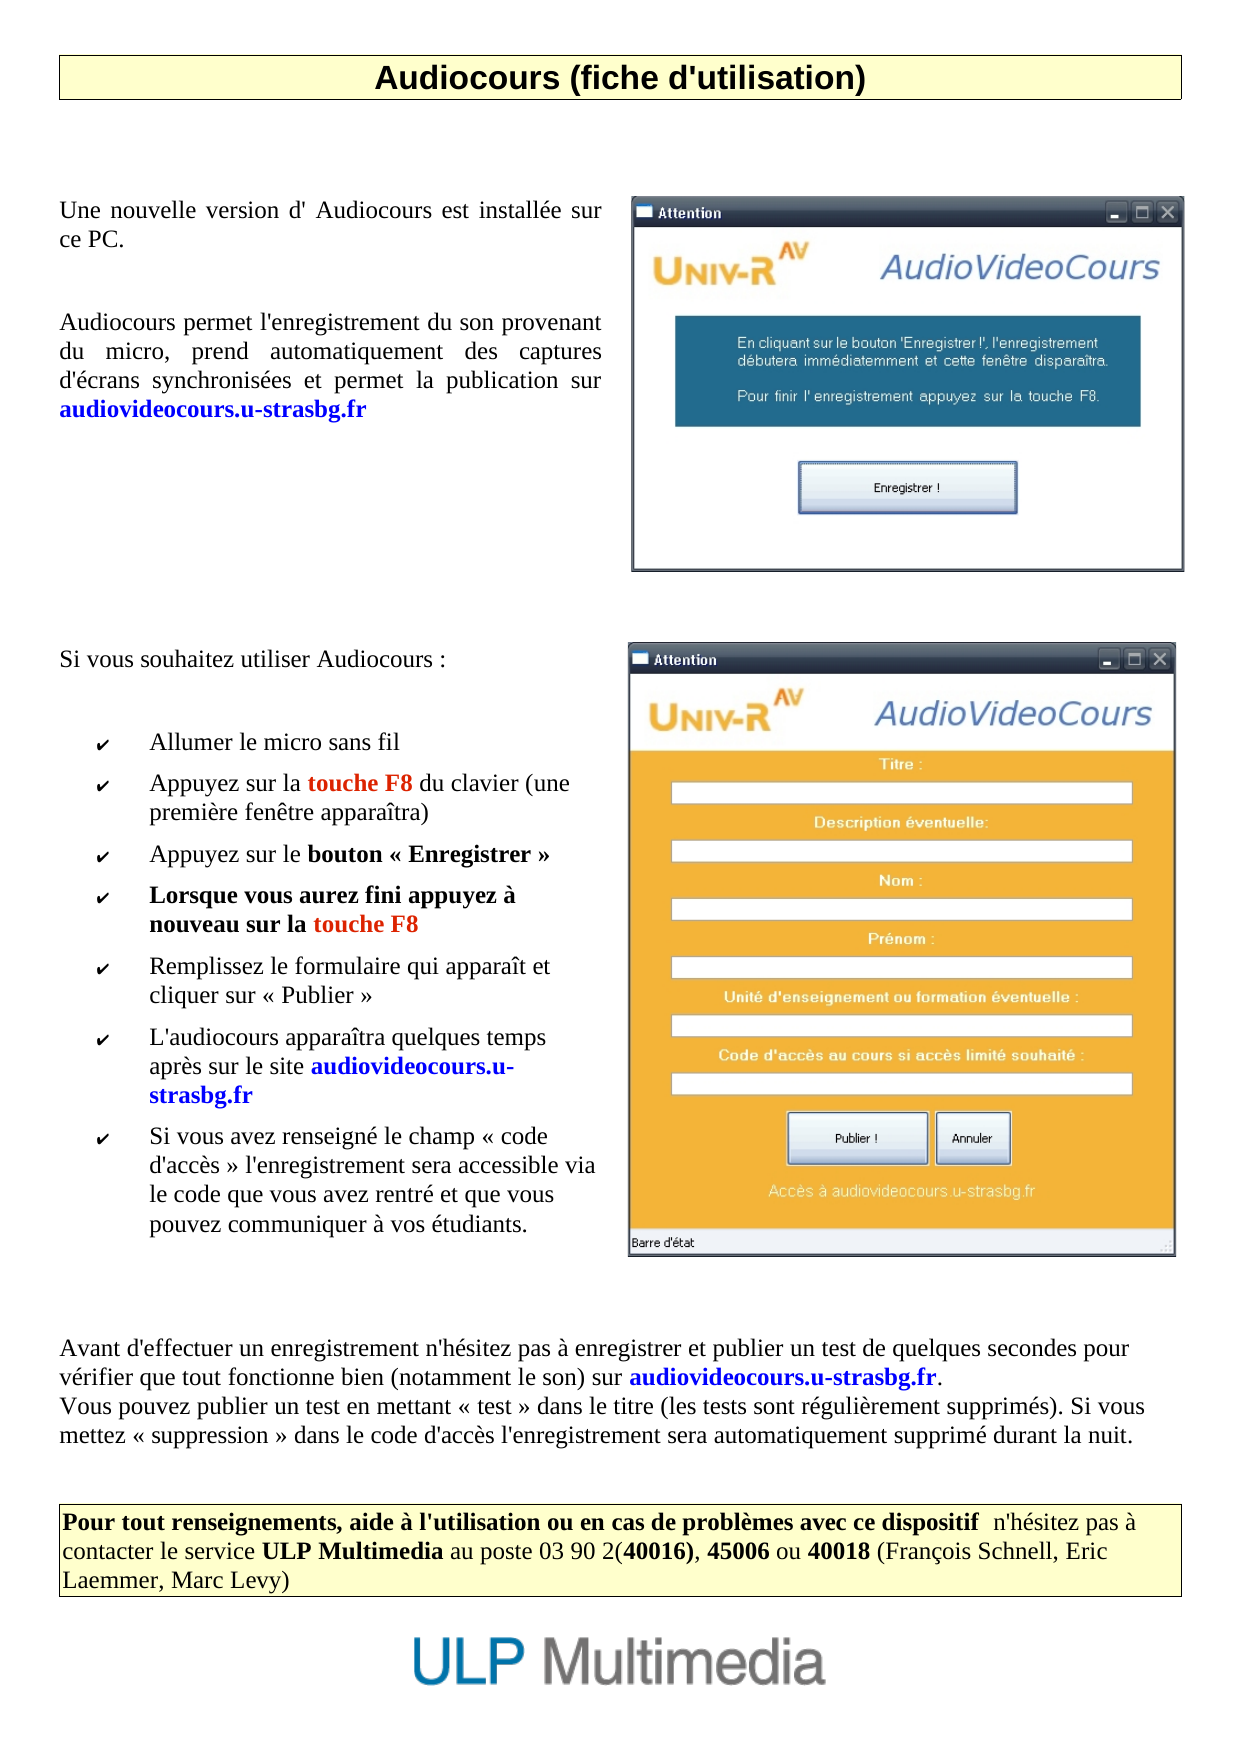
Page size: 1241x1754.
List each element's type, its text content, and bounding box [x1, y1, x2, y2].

text Audiocours permet l'enregistrement du son provenant du micro, prend automatiquement des captures d'écrans synchronisées et permet la publication sur audiovideocours.u-strasbg.fr [59, 307, 631, 423]
list Appuyez sur la touche F8 du clavier (une première fenêtre apparaîtra) [97, 768, 627, 826]
list Allumer le micro sans fil [97, 727, 627, 756]
text Une nouvelle version d' Audiocours est installée sur ce PC. [59, 195, 1181, 253]
subtitle Audiocours (fiche d'utilisation) [60, 56, 1181, 99]
text Si vous souhaitez utiliser Audiocours : [59, 643, 627, 672]
list Si vous avez renseigné le champ « code d'accès » l'enregistrement sera accessible via le code que vous avez rentré et que vous pouvez communiquer à vos étudiants. [97, 1121, 627, 1237]
picture [631, 196, 1185, 572]
list L'audiocours apparaîtra quelques temps après sur le site audiovideocours.u-strasbg.fr [97, 1022, 627, 1109]
picture [627, 642, 1177, 1257]
list Remplissez le formulaire qui apparaît et cliquer sur « Publier » [97, 951, 627, 1009]
text Avant d'effectuer un enregistrement n'hésitez pas à enregistrer et publier un test de quelques secondes pour vérifier que tout fonctionne bien (notamment le son) sur audiovideocours.u-strasbg.fr. Vous pouvez publier un test en mettant « test » dans le titre (les tests sont régulièrement supprimés). Si vous mettez « suppression » dans le code d'accès l'enregistrement sera automatiquement supprimé durant la nuit. [59, 1333, 1181, 1449]
list Appuyez sur le bouton « Enregistrer » [97, 839, 627, 868]
picture [414, 1637, 826, 1686]
text Pour tout renseignements, aide à l'utilisation ou en cas de problèmes avec ce dispositif n'hésitez pas à contacter le service ULP Multimedia au poste 03 90 2(40016), 45006 ou 40018 (François Schnell, Eric Laemmer, Marc Levy) [60, 1505, 1181, 1596]
list Lorsque vous aurez fini appuyez à nouveau sur la touche F8 [97, 880, 627, 938]
